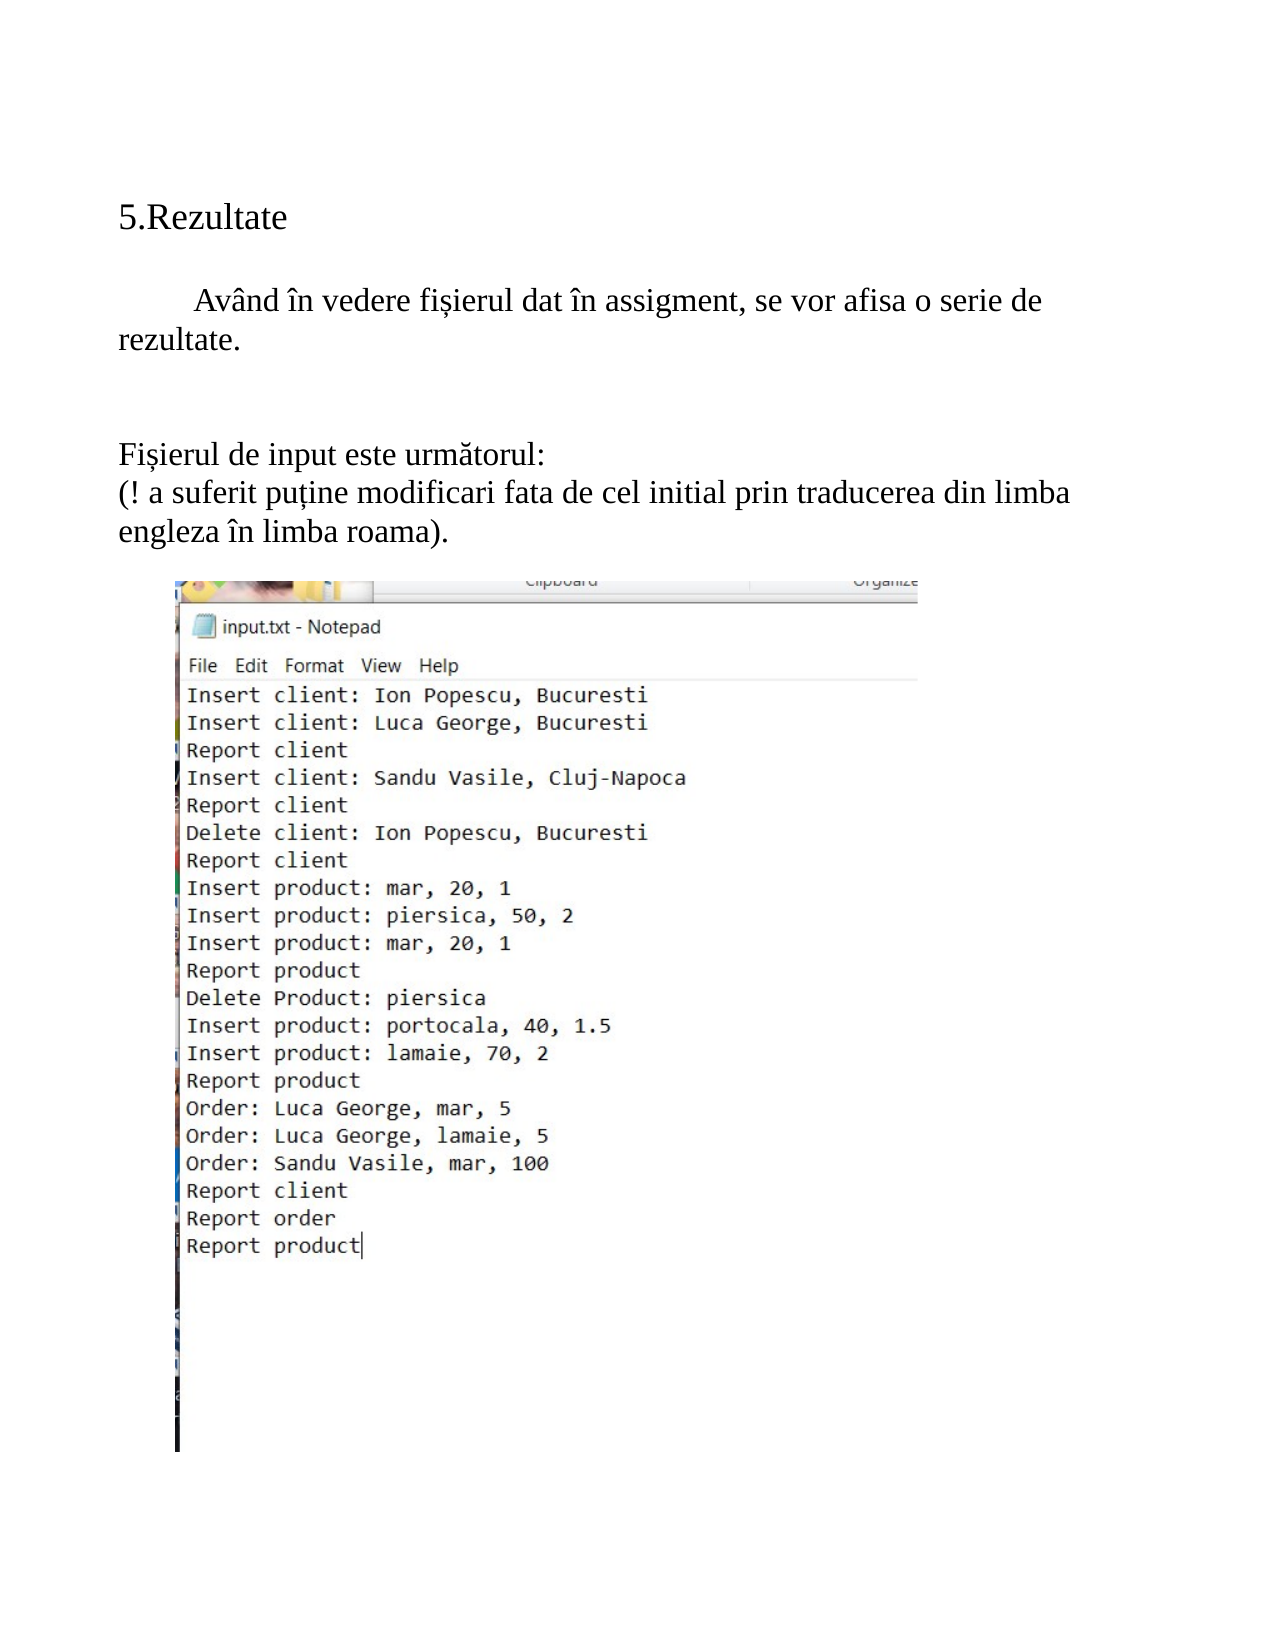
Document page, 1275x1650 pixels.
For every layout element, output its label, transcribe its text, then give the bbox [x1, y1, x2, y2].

list Având în vedere fișierul dat în assigment, se vor afisa o serie de rezultate. [118, 276, 1157, 358]
list 5.Rezultate [118, 195, 1157, 238]
picture [175, 581, 918, 1452]
list Fișierul de input este următorul: [118, 434, 1157, 473]
list (! a suferit puține modificari fata de cel initial prin traducerea din limba engleza în limba roama). [118, 473, 1157, 549]
